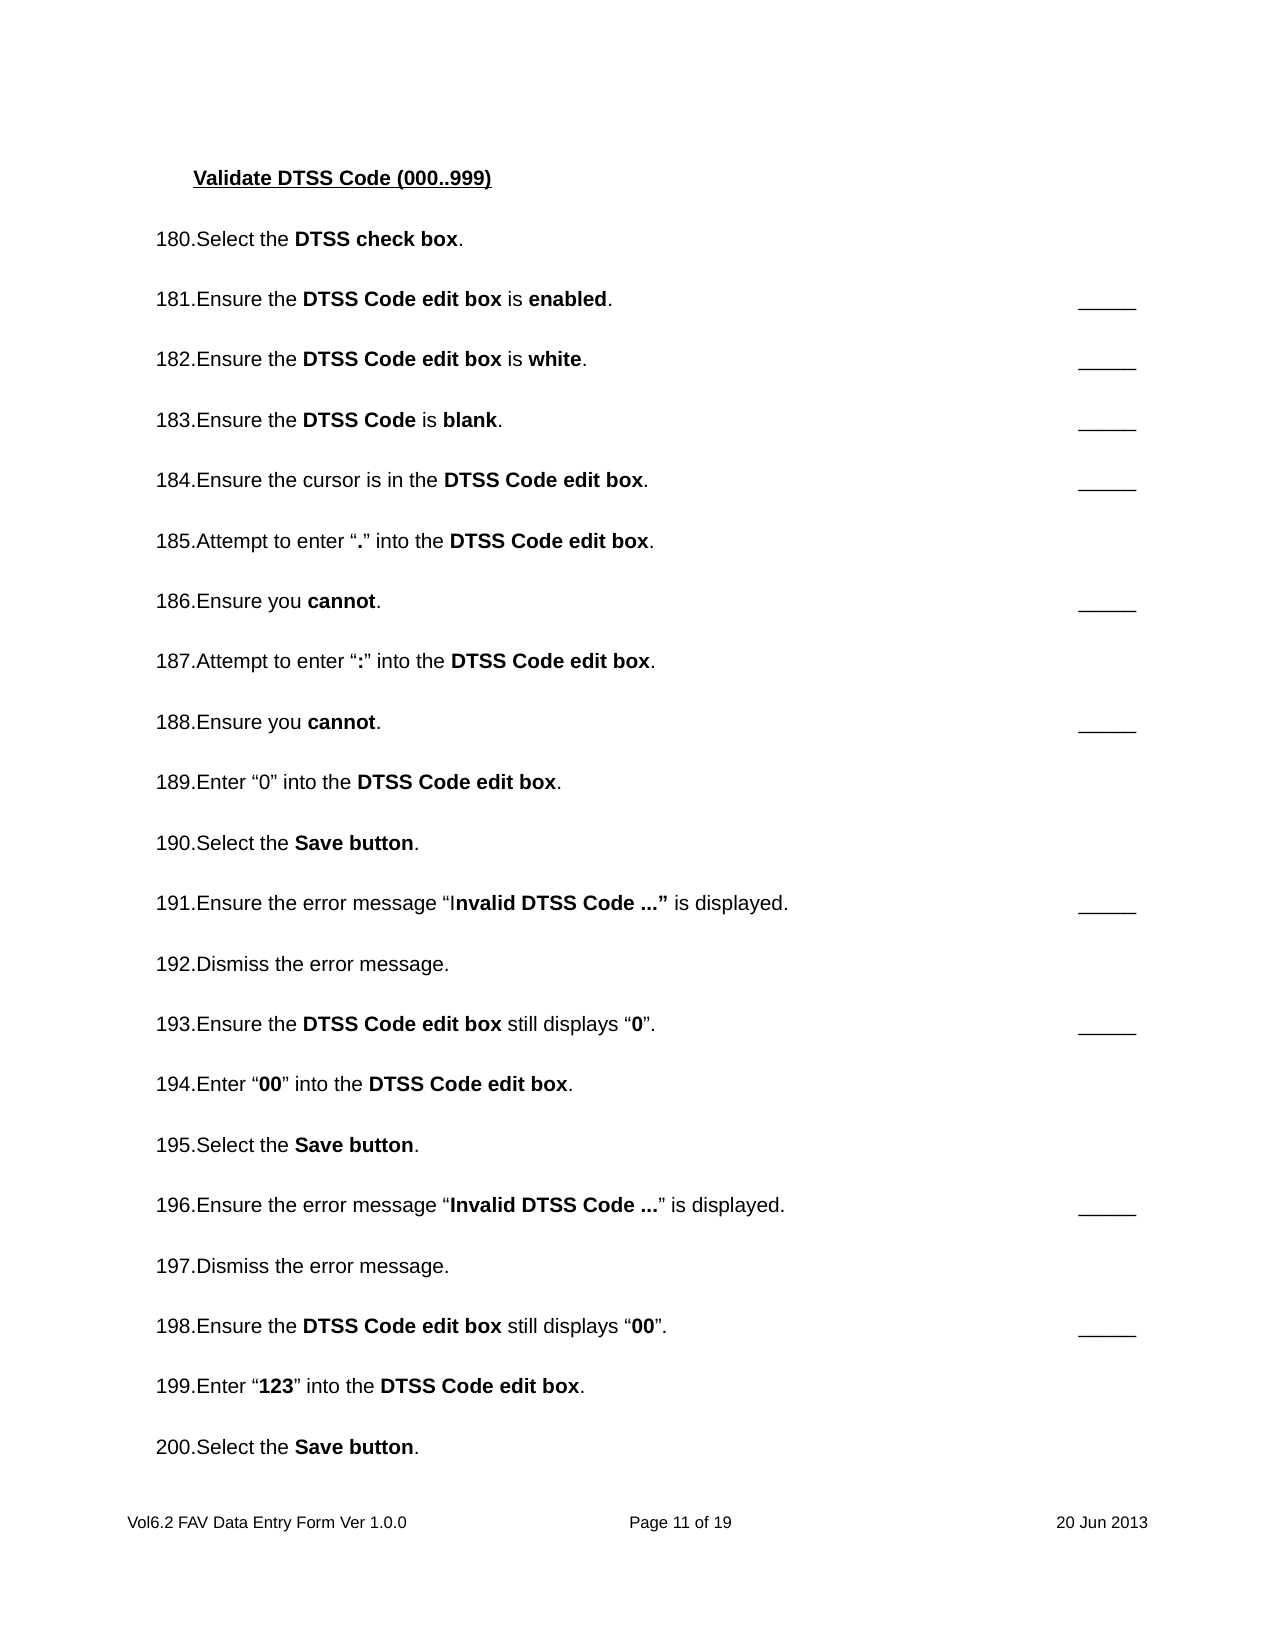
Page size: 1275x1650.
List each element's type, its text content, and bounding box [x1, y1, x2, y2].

list Select the Save button. [156, 831, 1157, 878]
list Dismiss the error message. [156, 951, 1157, 999]
list Enter “0” into the DTSS Code edit box. [156, 770, 1157, 818]
list Dismiss the error message. [156, 1253, 1157, 1301]
list Ensure the DTSS Code edit box still displays “00”. _____ [156, 1314, 1157, 1362]
list Attempt to enter “:” into the DTSS Code edit box. [156, 649, 1157, 697]
list Ensure the error message “Invalid DTSS Code ...” is displayed. _____ [156, 1193, 1157, 1241]
list Attempt to enter “.” into the DTSS Code edit box. [156, 528, 1157, 576]
list Select the Save button. [156, 1133, 1157, 1181]
list Ensure the DTSS Code edit box is enabled. _____ [156, 287, 1157, 335]
list Ensure the DTSS Code edit box is white. _____ [156, 347, 1157, 395]
list Ensure you cannot. _____ [156, 710, 1157, 758]
list Ensure the cursor is in the DTSS Code edit box. _____ [156, 468, 1157, 516]
list Ensure the error message “Invalid DTSS Code ...” is displayed. _____ [156, 891, 1157, 939]
list Ensure you cannot. _____ [156, 589, 1157, 637]
list Ensure the DTSS Code edit box still displays “0”. _____ [156, 1012, 1157, 1060]
list Select the Save button. [156, 1435, 1157, 1483]
list Select the DTSS check box. [156, 226, 1157, 274]
list Enter “123” into the DTSS Code edit box. [156, 1374, 1157, 1422]
list Enter “00” into the DTSS Code edit box. [156, 1072, 1157, 1120]
list Validate DTSS Code (000..999) [156, 118, 1157, 214]
list Ensure the DTSS Code is blank. _____ [156, 408, 1157, 456]
